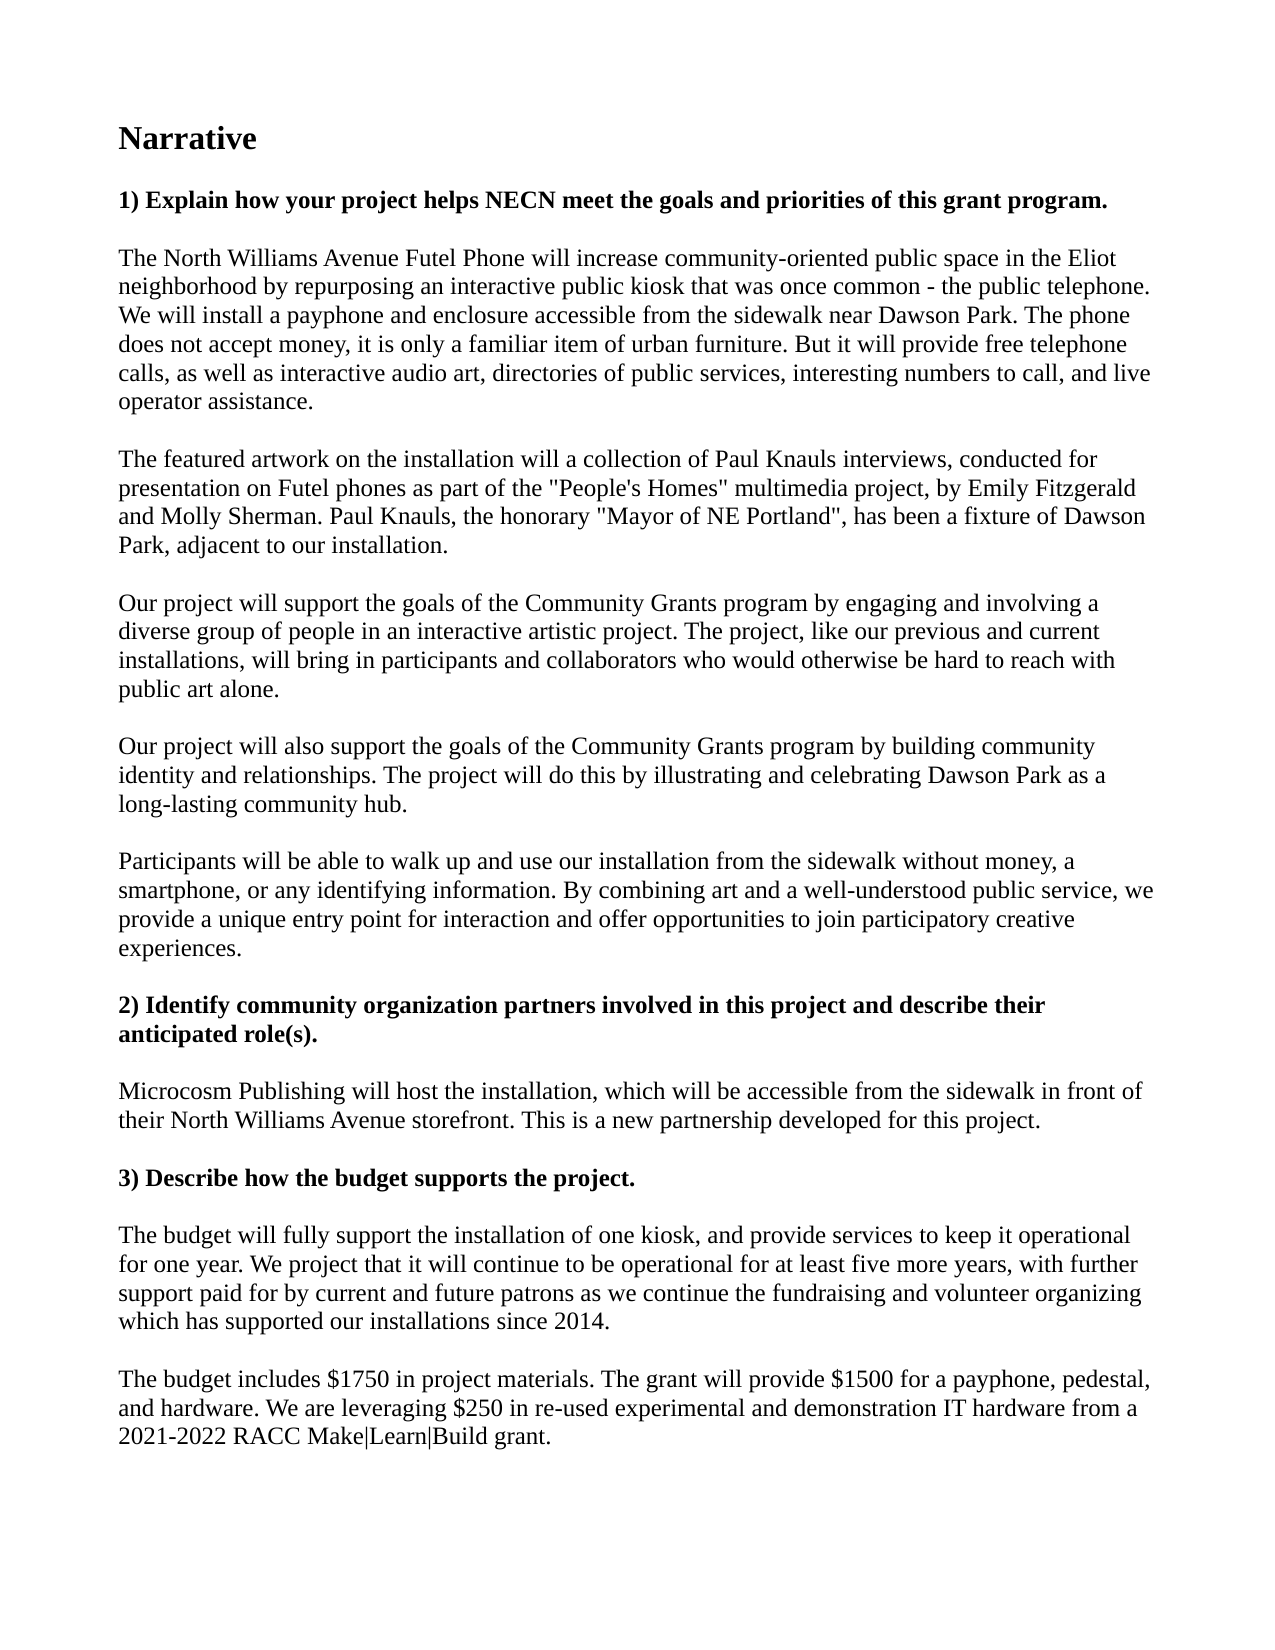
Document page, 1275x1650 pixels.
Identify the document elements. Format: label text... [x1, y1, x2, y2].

text The budget will fully support the installation of one kiosk, and provide services to keep it operational for one year. We project that it will continue to be operational for at least five more years, with further support paid for by current and future patrons as we continue the fundraising and volunteer organizing which has supported our installations since 2014. [118, 1220, 1157, 1335]
text Microcosm Publishing will host the installation, which will be accessible from the sidewalk in front of their North Williams Avenue storefront. This is a new partnership developed for this project. [118, 1076, 1157, 1134]
text 3) Describe how the budget supports the project. [118, 1163, 1157, 1191]
text The featured artwork on the installation will a collection of Paul Knauls interviews, conducted for presentation on Futel phones as part of the "People's Homes" multimedia project, by Emily Fitzgerald and Molly Sherman. Paul Knauls, the honorary "Mayor of NE Portland", has been a fixture of Dawson Park, adjacent to our installation. [118, 444, 1157, 559]
text The budget includes $1750 in project materials. The grant will provide $1500 for a payphone, pedestal, and hardware. We are leveraging $250 in re-used experimental and demonstration IT hardware from a 2021-2022 RACC Make|Learn|Build grant. [118, 1364, 1157, 1450]
text 1) Explain how your project helps NECN meet the goals and priorities of this grant program. [118, 185, 1157, 214]
text Our project will also support the goals of the Community Grants program by building community identity and relationships. The project will do this by illustrating and celebrating Dawson Park as a long-lasting community hub. [118, 731, 1157, 818]
text 2) Identify community organization partners involved in this project and describe their anticipated role(s). [118, 990, 1157, 1048]
text Our project will support the goals of the Community Grants program by engaging and involving a diverse group of people in an interactive artistic project. The project, like our previous and current installations, will bring in participants and collaborators who would otherwise be hard to reach with public art alone. [118, 588, 1157, 703]
text Narrative [118, 118, 1157, 156]
text The North Williams Avenue Futel Phone will increase community-oriented public space in the Eliot neighborhood by repurposing an interactive public kiosk that was once common - the public telephone. We will install a payphone and enclosure accessible from the sidewalk near Dawson Park. The phone does not accept money, it is only a familiar item of urban furniture. But it will provide free telephone calls, as well as interactive audio art, directories of public services, interesting numbers to call, and live operator assistance. [118, 243, 1157, 415]
text Participants will be able to walk up and use our installation from the sidewalk without money, a smartphone, or any identifying information. By combining art and a well-understood public service, we provide a unique entry point for interaction and offer opportunities to join participatory creative experiences. [118, 846, 1157, 961]
